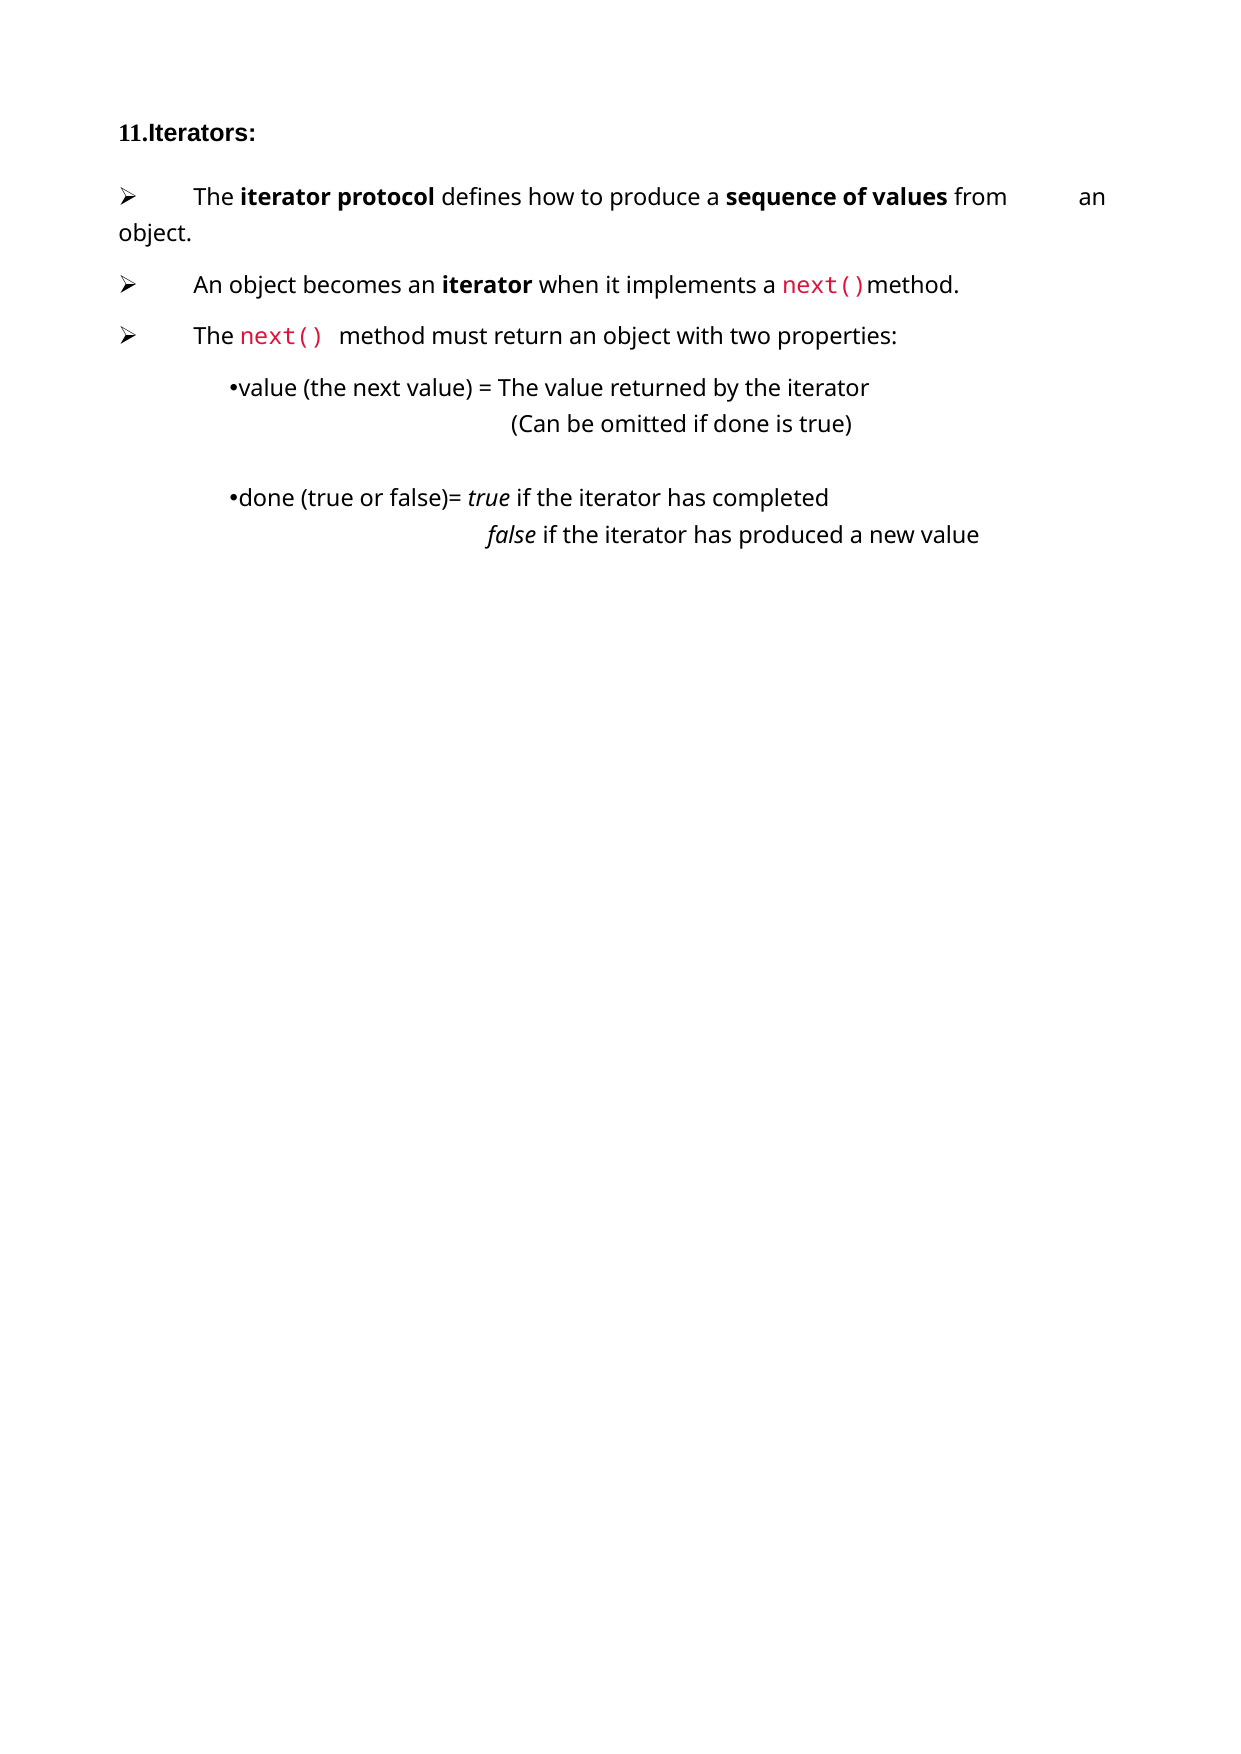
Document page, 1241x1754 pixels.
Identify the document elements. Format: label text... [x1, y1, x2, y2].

list done (true or false)= true if the iterator has completed false if the iterator has produced a new value [118, 481, 1122, 550]
subtitle 11.Iterators: [118, 118, 1122, 147]
list The next() method must return an object with two properties: [118, 319, 1122, 351]
list value (the next value) = The value returned by the iterator (Can be omitted if done is true) [118, 371, 1122, 439]
list An object becomes an iterator when it implements a next()method. [118, 268, 1122, 300]
list The iterator protocol defines how to produce a sequence of values from an object. [118, 180, 1122, 249]
